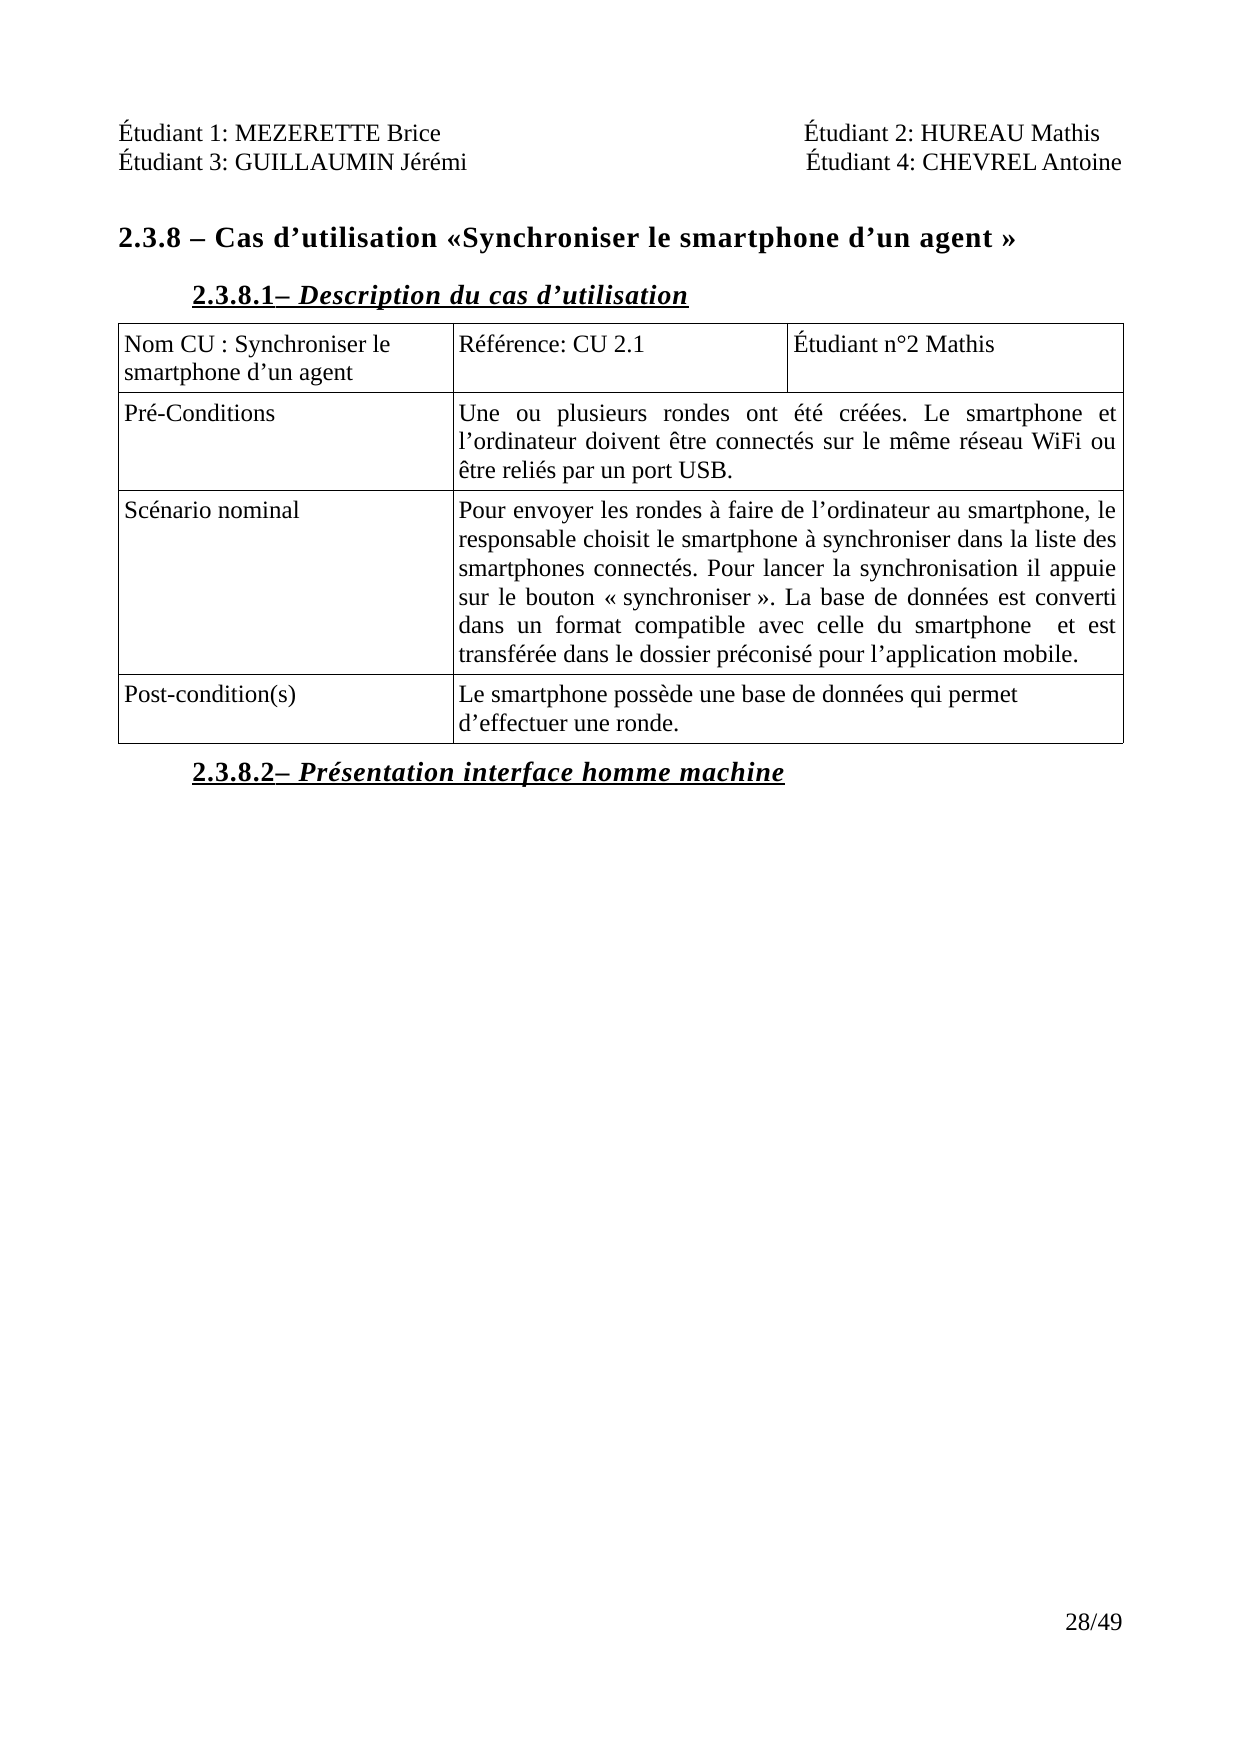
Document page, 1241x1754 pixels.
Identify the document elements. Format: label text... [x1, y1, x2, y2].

table_header Nom CU : Synchroniser le smartphone d’un agent [119, 324, 453, 392]
subtitle 2.3.8 – Cas d’utilisation «Synchroniser le smartphone d’un agent » [118, 220, 1122, 253]
table_cell Post-condition(s) [119, 675, 453, 743]
table_cell Pré-Conditions [119, 393, 453, 490]
table_cell Le smartphone possède une base de données qui permet d’effectuer une ronde. [454, 675, 1123, 743]
table_cell Scénario nominal [119, 491, 453, 674]
subtitle 2.3.8.1– Description du cas d’utilisation [118, 278, 1122, 310]
table_cell Pour envoyer les rondes à faire de l’ordinateur au smartphone, le responsable choisit le smartphone à synchroniser dans la liste des smartphones connectés. Pour lancer la synchronisation il appuie sur le bouton « synchroniser ». La base de données est converti dans un format compatible avec celle du smartphone et est transférée dans le dossier préconisé pour l’application mobile. [454, 491, 1123, 674]
table_cell Une ou plusieurs rondes ont été créées. Le smartphone et l’ordinateur doivent être connectés sur le même réseau WiFi ou être reliés par un port USB. [454, 393, 1123, 490]
table_header Référence: CU 2.1 [454, 324, 787, 392]
subtitle 2.3.8.2– Présentation interface homme machine [118, 755, 1122, 787]
table_header Étudiant n°2 Mathis [788, 324, 1123, 392]
